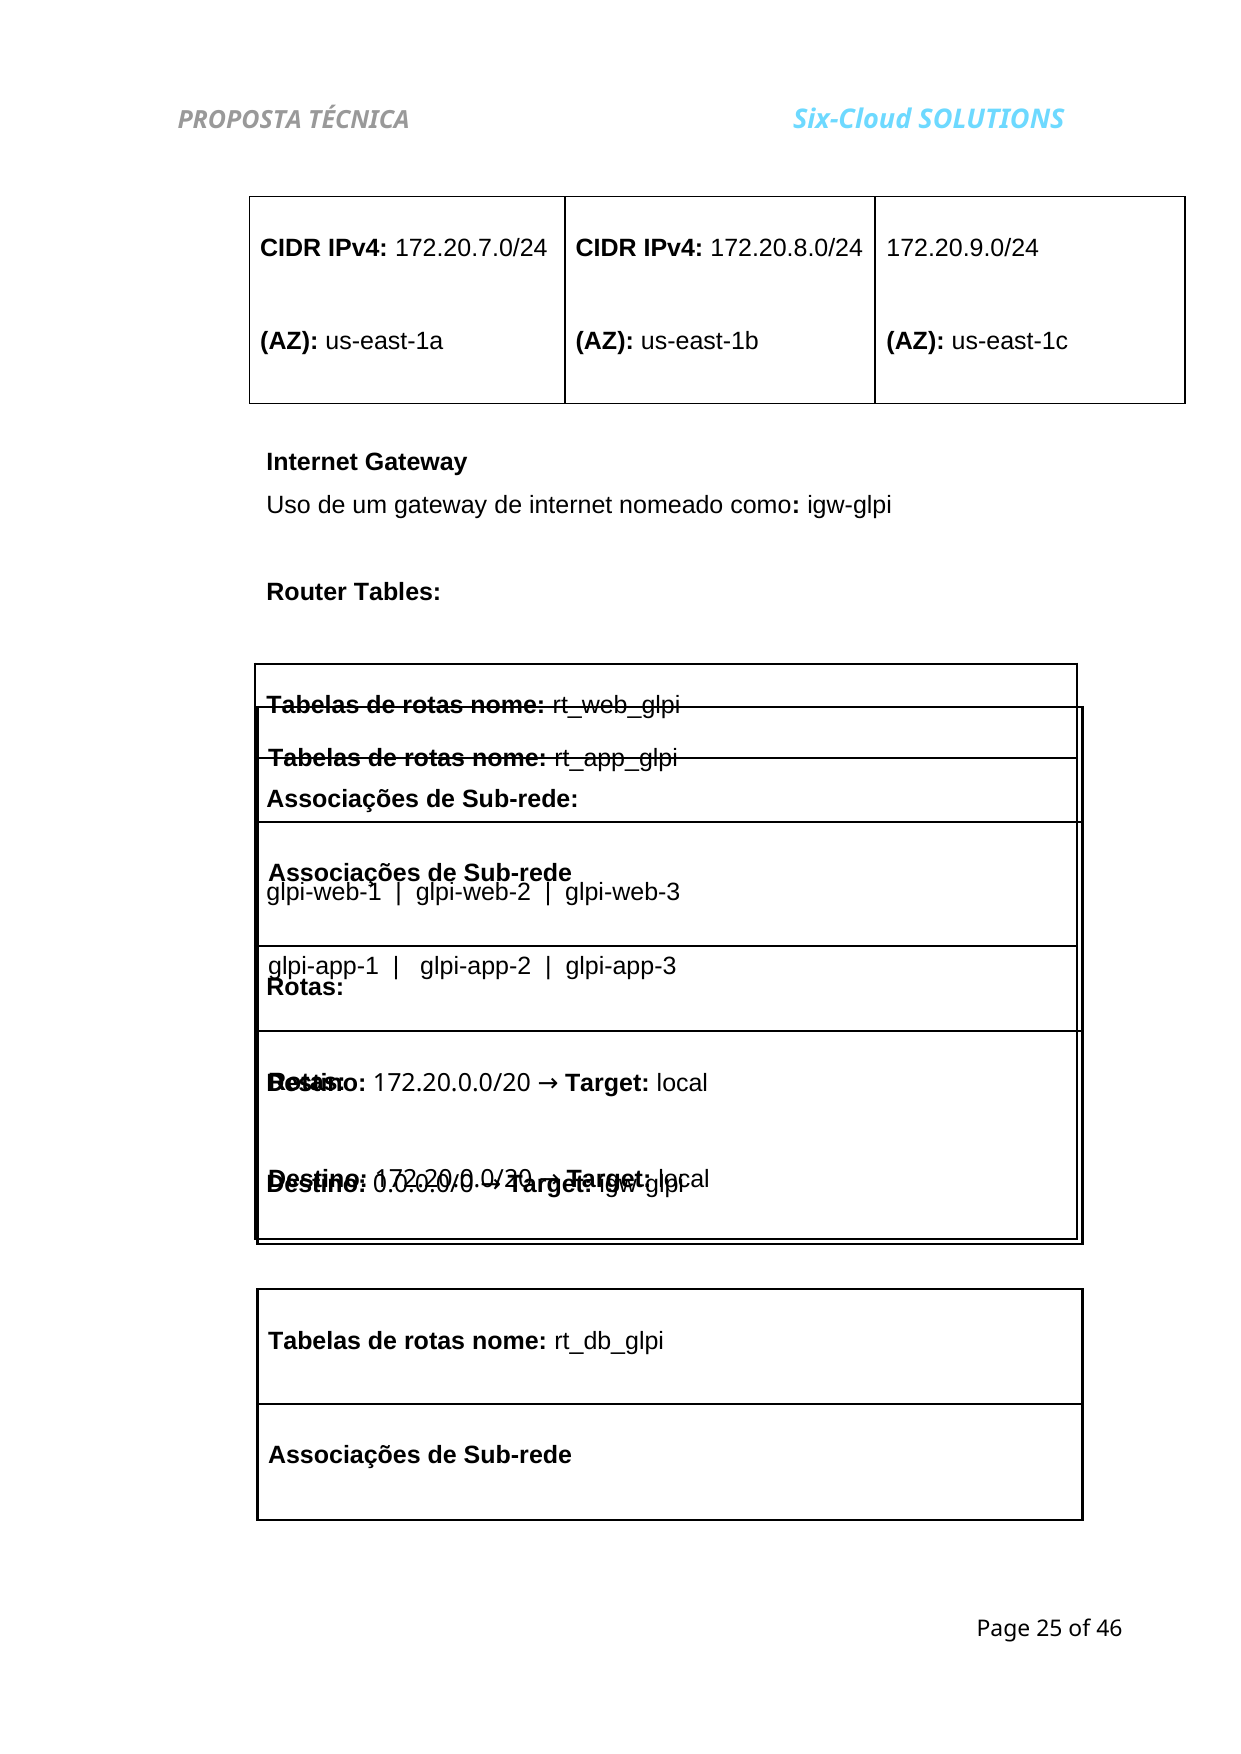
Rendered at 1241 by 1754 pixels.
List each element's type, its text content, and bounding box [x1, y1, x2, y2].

text Uso de um gateway de internet nomeado como: igw-glpi [177, 490, 1122, 519]
text Router Tables: [177, 576, 1122, 605]
table_cell Associações de Sub-rede: glpi-web-1 | glpi-web-2 | glpi-web-3 [256, 759, 1076, 945]
table_header Tabelas de rotas nome: rt_web_glpi [256, 665, 1076, 757]
table_cell 172.20.9.0/24 (AZ): us-east-1c [876, 197, 1184, 403]
text Internet Gateway [177, 447, 1122, 476]
table_cell CIDR IPv4: 172.20.7.0/24 (AZ): us-east-1a [250, 197, 564, 403]
table_cell Associações de Sub-rede [259, 1405, 1081, 1519]
table_cell CIDR IPv4: 172.20.8.0/24 (AZ): us-east-1b [566, 197, 874, 403]
table_header Tabelas de rotas nome: rt_db_glpi [259, 1290, 1081, 1403]
table_cell Rotas: Destino: 172.20.0.0/20 → Target: local Destino: 0.0.0.0/0 → Target: igw-glpi [256, 947, 1076, 1238]
table_cell Rotas: Destino: 172.20.0.0/20 → Target: local [259, 1032, 1081, 1243]
